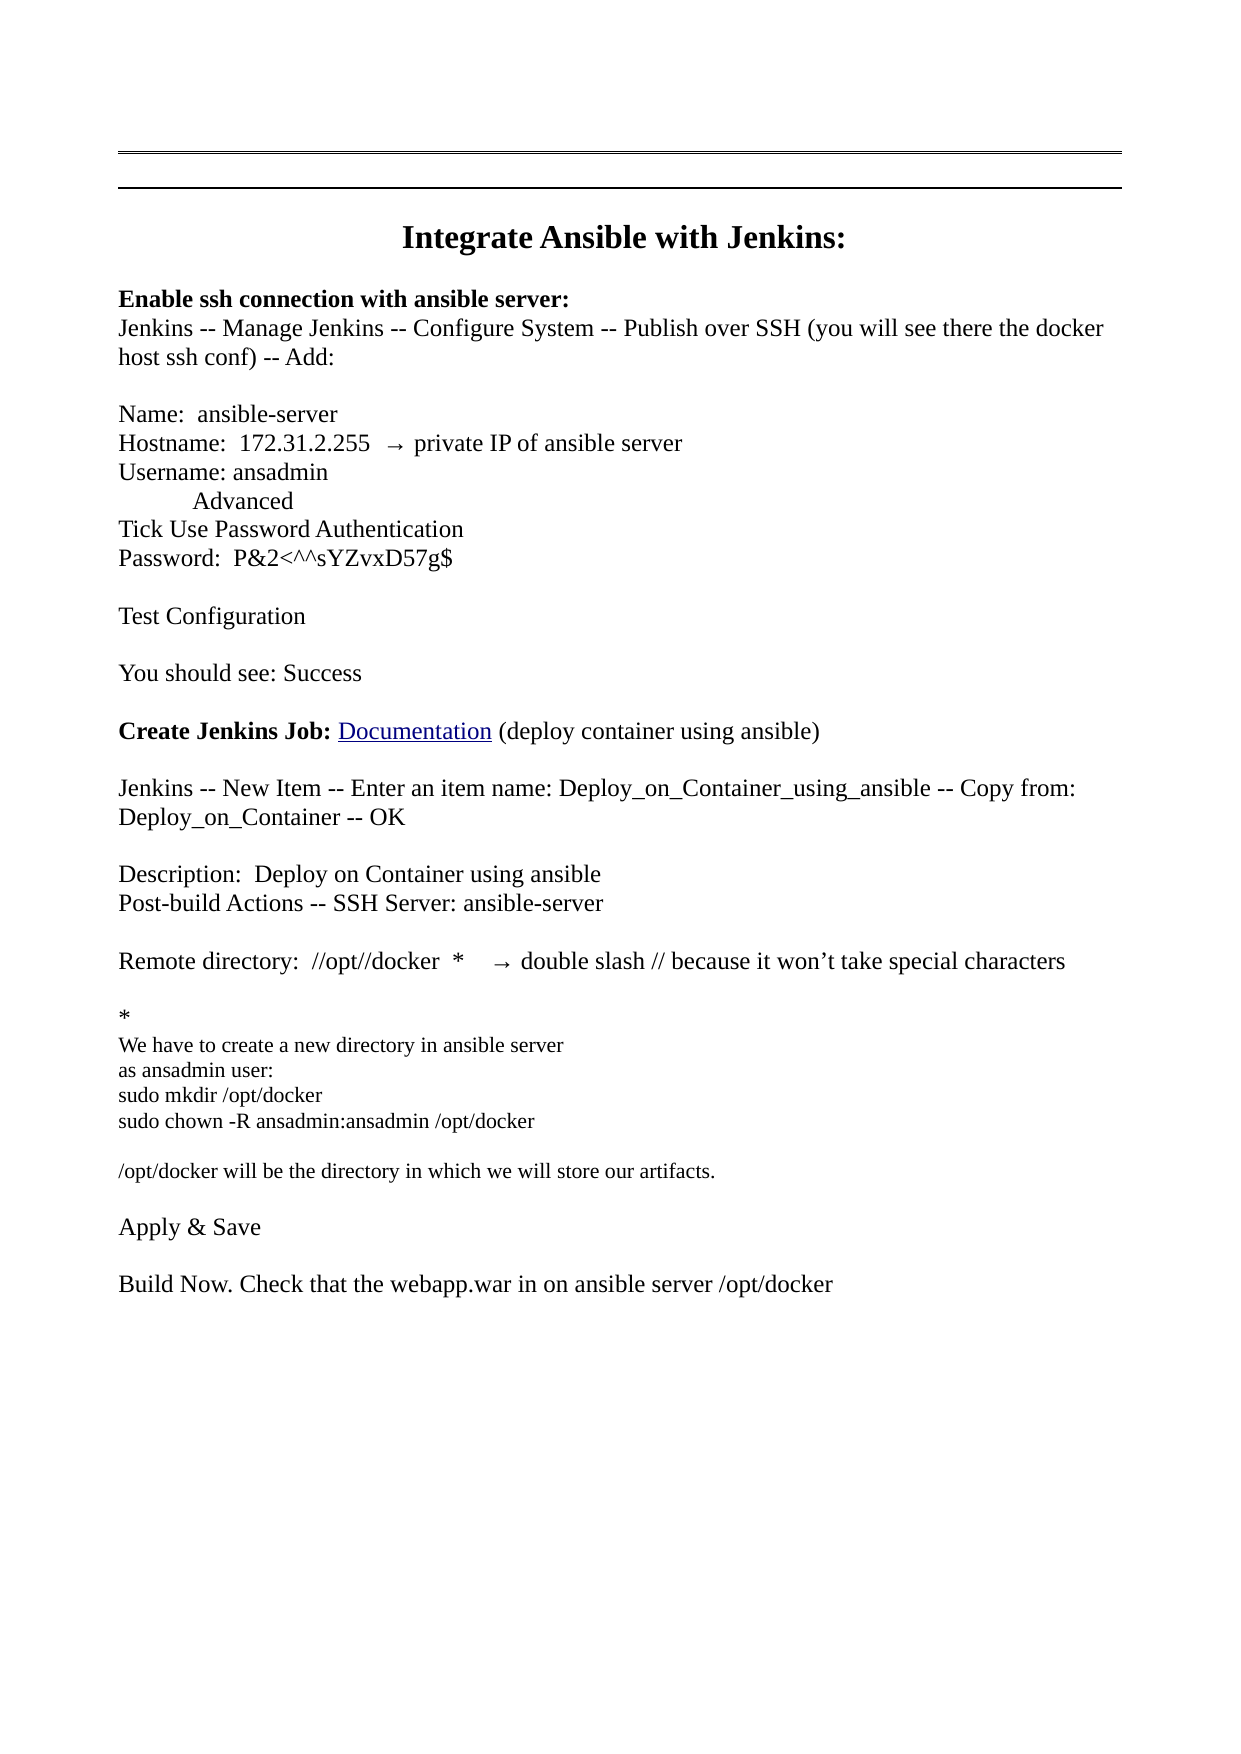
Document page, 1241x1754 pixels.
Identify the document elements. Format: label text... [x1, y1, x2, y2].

text Remote directory: //opt//docker * → double slash // because it won’t take special characters [118, 946, 1122, 974]
text Test Configuration [118, 601, 1122, 629]
text Jenkins -- New Item -- Enter an item name: Deploy_on_Container_using_ansible -- Copy from: Deploy_on_Container -- OK [118, 773, 1122, 831]
text as ansadmin user: [118, 1057, 1122, 1082]
text Hostname: 172.31.2.255 → private IP of ansible server [118, 428, 1122, 457]
text sudo mkdir /opt/docker [118, 1082, 1122, 1108]
text You should see: Success [118, 658, 1122, 687]
text Create Jenkins Job: Documentation (deploy container using ansible) [118, 716, 1122, 744]
text Name: ansible-server [118, 399, 1122, 428]
text /opt/docker will be the directory in which we will store our artifacts. [118, 1158, 1122, 1183]
text sudo chown -R ansadmin:ansadmin /opt/docker [118, 1108, 1122, 1133]
text Enable ssh connection with ansible server: [118, 284, 1122, 313]
text Post-build Actions -- SSH Server: ansible-server [118, 888, 1122, 917]
text Build Now. Check that the webapp.war in on ansible server /opt/docker [118, 1269, 1122, 1298]
text Password: P&2<^^sYZvxD57g$ [118, 543, 1122, 572]
text Description: Deploy on Container using ansible [118, 859, 1122, 888]
text Tick Use Password Authentication [118, 514, 1122, 543]
text Integrate Ansible with Jenkins: [118, 217, 1122, 256]
text * [118, 1003, 1122, 1032]
text Username: ansadmin [118, 457, 1122, 486]
text We have to create a new directory in ansible server [118, 1032, 1122, 1057]
text Apply & Save [118, 1212, 1122, 1241]
text Jenkins -- Manage Jenkins -- Configure System -- Publish over SSH (you will see there the docker host ssh conf) -- Add: [118, 313, 1122, 371]
text Advanced [118, 486, 1122, 514]
